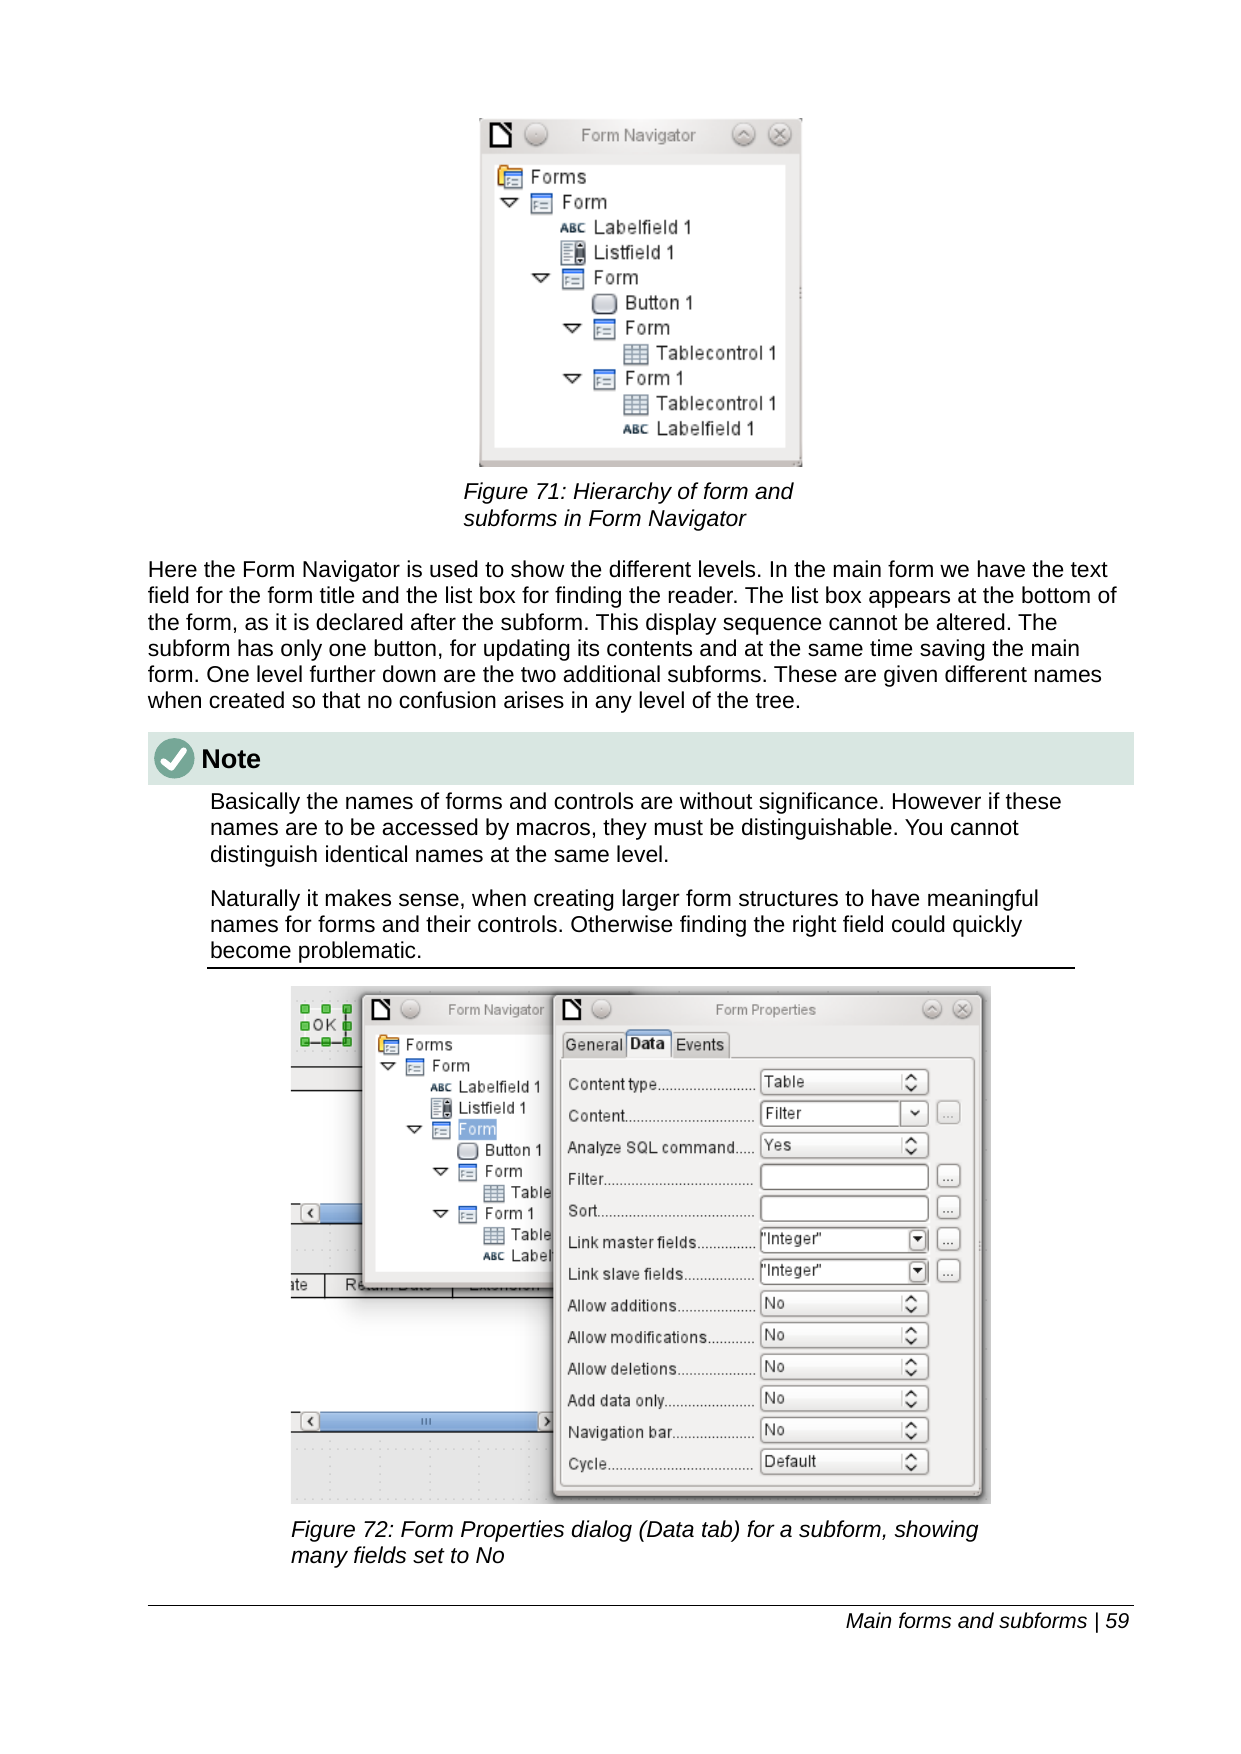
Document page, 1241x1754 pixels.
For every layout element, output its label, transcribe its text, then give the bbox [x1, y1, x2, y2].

text Naturally it makes sense, when creating larger form structures to have meaningful names for forms and their controls. Otherwise finding the right field could quickly become problematic. [207, 882, 1075, 967]
subtitle Note [148, 732, 1134, 785]
picture [290, 986, 991, 1504]
picture [479, 118, 803, 467]
text Basically the names of forms and controls are without significance. However if these names are to be accessed by macros, they must be distinguishable. You cannot distinguish identical names at the same level. [207, 785, 1075, 867]
text Figure 71: Hierarchy of form and subforms in Form Navigator [463, 478, 818, 531]
text Figure 72: Form Properties dialog (Data tab) for a subform, showing many fields set to No [291, 1516, 991, 1568]
text Here the Form Navigator is used to show the different levels. In the main form we have the text field for the form title and the list box for finding the reader. The list box appears at the bottom of the form, as it is declared after the subform. This display sequence cannot be altered. The subform has only one button, for updating its contents and at the same time saving the main form. One level further down are the two additional subforms. These are given different names when created so that no confusion arises in any level of the tree. [148, 556, 1134, 714]
